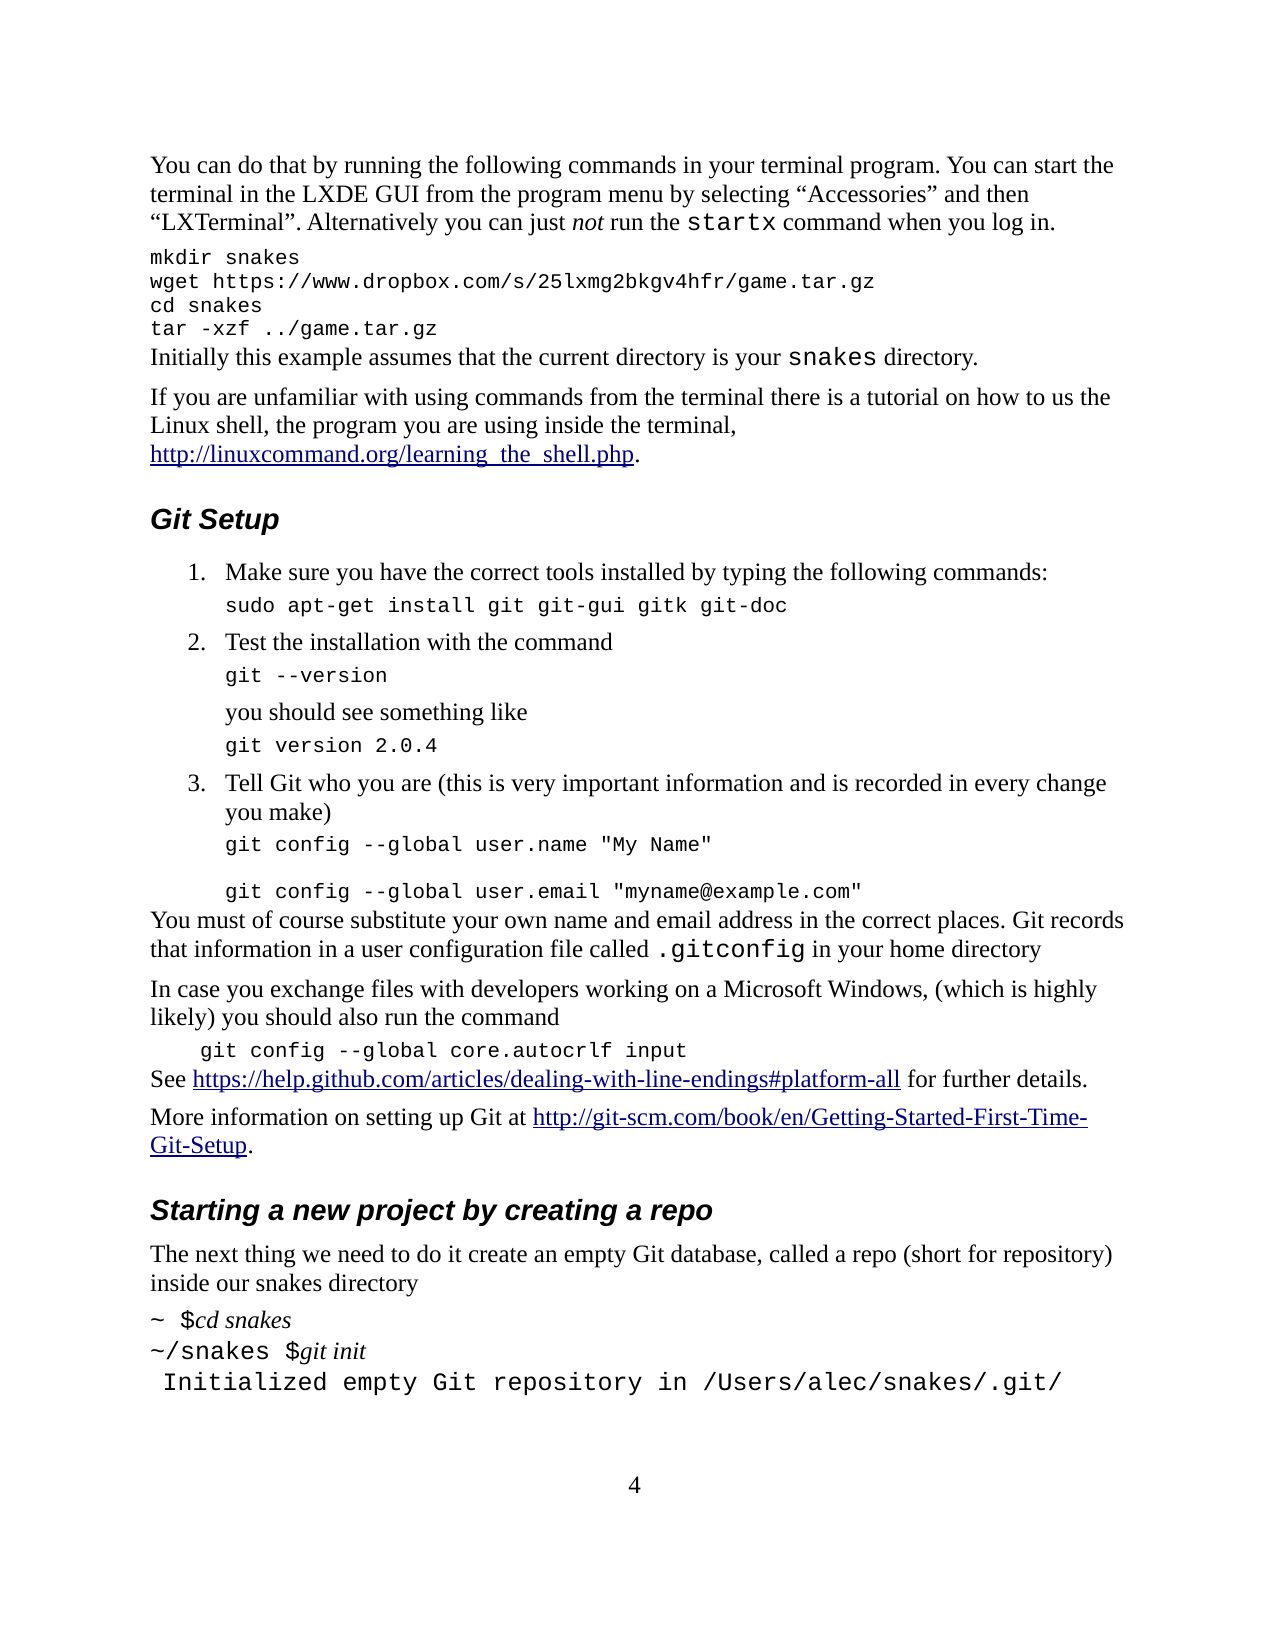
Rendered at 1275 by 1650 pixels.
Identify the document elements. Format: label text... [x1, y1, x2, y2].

list Tell Git who you are (this is very important information and is recorded in every change you make) [187, 768, 1125, 825]
text git config --global core.autocrlf input [150, 1040, 1125, 1064]
list you should see something like [187, 697, 1125, 726]
text In case you exchange files with developers working on a Microsoft Windows, (which is highly likely) you should also run the command [150, 974, 1125, 1031]
list git --version [187, 665, 1125, 688]
text wget https://www.dropbox.com/s/25lxmg2bkgv4hfr/game.tar.gz [150, 271, 1125, 294]
text mkdir snakes [150, 247, 1125, 271]
subtitle Starting a new project by creating a repo [150, 1193, 1125, 1227]
list Make sure you have the correct tools installed by typing the following commands: [187, 557, 1125, 586]
text You must of course substitute your own name and email address in the correct places. Git records that information in a user configuration file called .gitconfig in your home directory [150, 905, 1125, 965]
text You can do that by running the following commands in your terminal program. You can start the terminal in the LXDE GUI from the program menu by selecting “Accessories” and then “LXTerminal”. Alternatively you can just not run the startx command when you log in. [150, 150, 1125, 238]
list git config --global user.email "myname@example.com" [187, 882, 1125, 905]
text More information on setting up Git at http://git-scm.com/book/en/Getting-Started-First-Time-Git-Setup. [150, 1102, 1125, 1159]
text See https://help.github.com/articles/dealing-with-line-endings#platform-all for further details. [150, 1064, 1125, 1093]
list Test the installation with the command [187, 627, 1125, 656]
text Initially this example assumes that the current directory is your snakes directory. [150, 342, 1125, 373]
text cd snakes [150, 294, 1125, 318]
text tar -xzf ../game.tar.gz [150, 318, 1125, 342]
text The next thing we need to do it create an empty Git database, called a repo (short for repository) inside our snakes directory [150, 1239, 1125, 1297]
subtitle Git Setup [150, 502, 1125, 535]
list git version 2.0.4 [187, 735, 1125, 759]
list sudo apt-get install git git-gui gitk git-doc [187, 594, 1125, 618]
text If you are unfamiliar with using commands from the terminal there is a tutorial on how to us the Linux shell, the program you are using inside the terminal, http://linuxcommand.org/learning_the_shell.php. [150, 382, 1125, 468]
text ~ $cd snakes ~/snakes $git init Initialized empty Git repository in /Users/alec/snakes/.git/ [150, 1306, 1125, 1427]
list git config --global user.name "My Name" [187, 834, 1125, 858]
